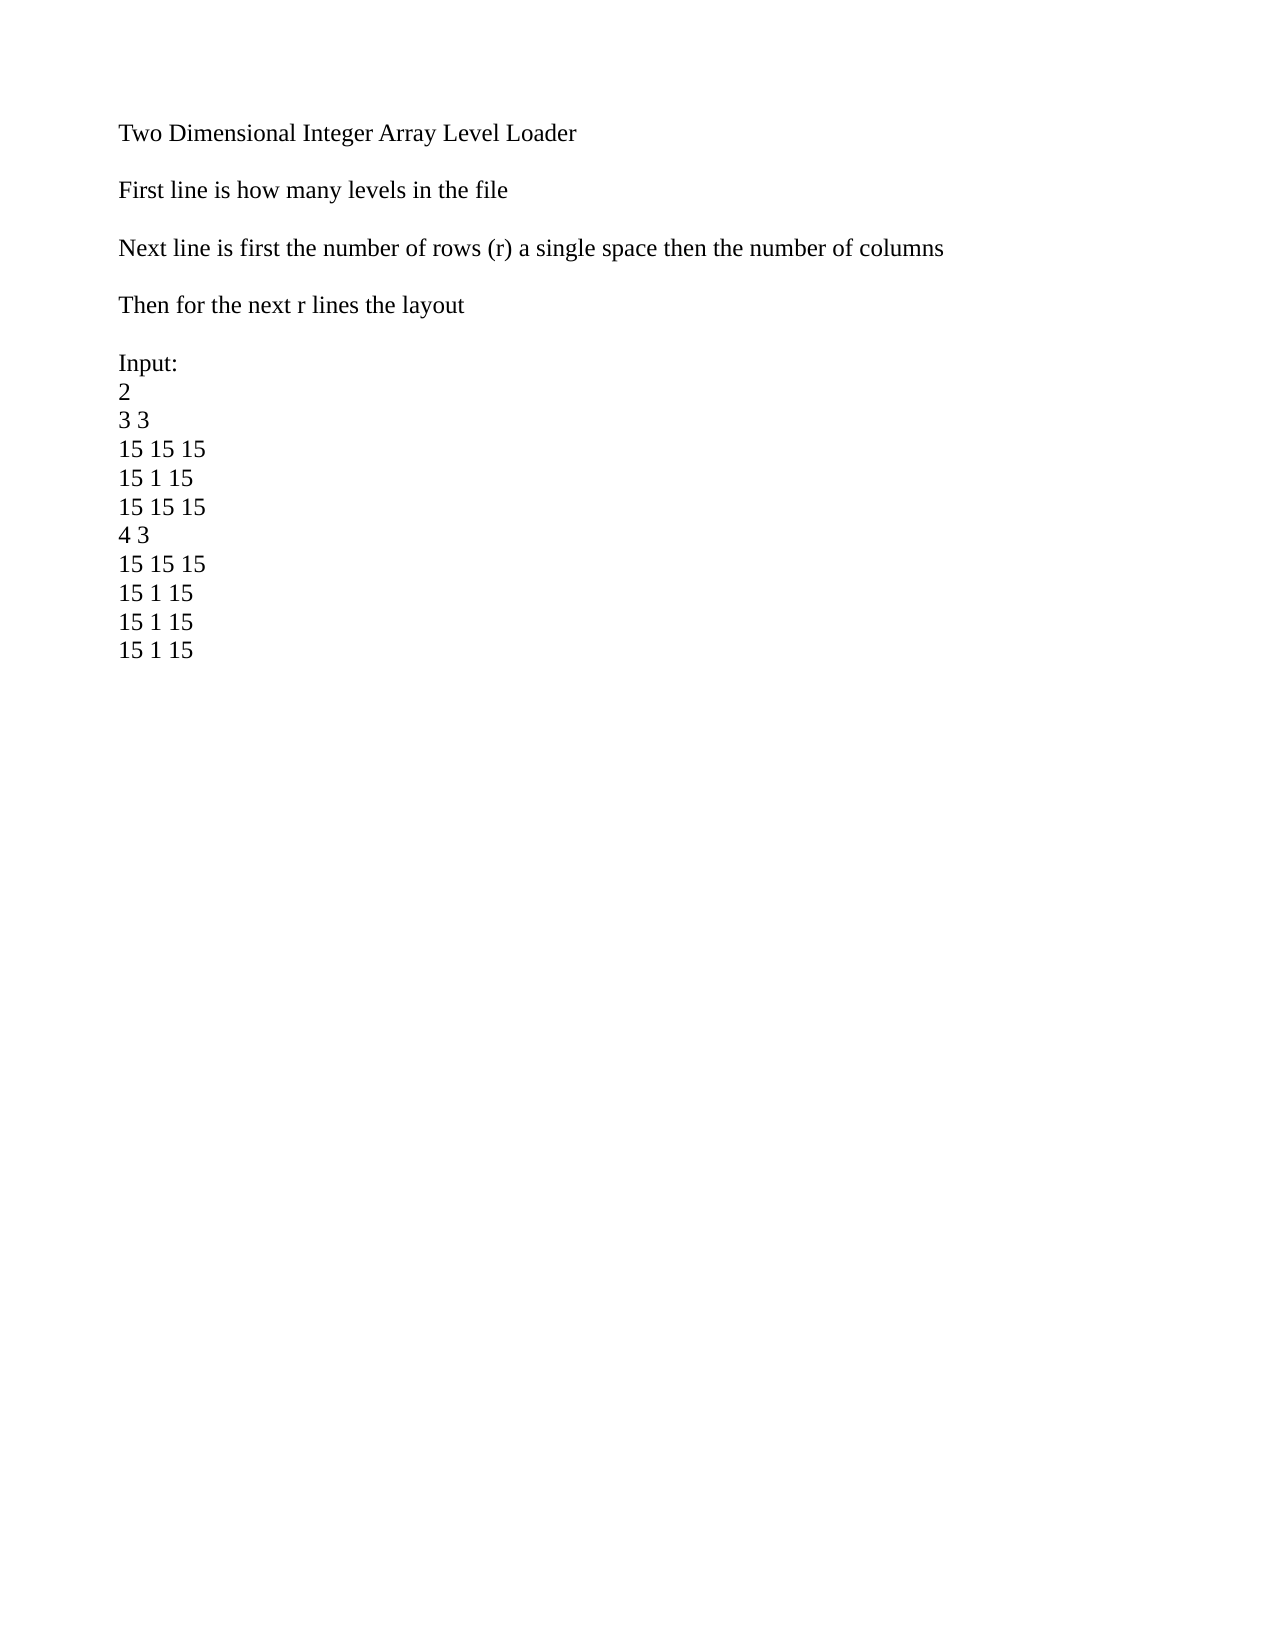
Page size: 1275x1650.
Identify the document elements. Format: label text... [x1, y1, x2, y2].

text 2 [118, 377, 1157, 406]
text 15 15 15 [118, 434, 1157, 463]
text 15 1 15 [118, 636, 1157, 664]
text Next line is first the number of rows (r) a single space then the number of columns [118, 233, 1157, 262]
text Input: [118, 348, 1157, 377]
text Two Dimensional Integer Array Level Loader [118, 118, 1157, 147]
text 15 15 15 [118, 492, 1157, 521]
text Then for the next r lines the layout [118, 291, 1157, 319]
text 4 3 [118, 521, 1157, 549]
text 15 1 15 [118, 578, 1157, 607]
text 15 15 15 [118, 549, 1157, 578]
text 3 3 [118, 406, 1157, 434]
text 15 1 15 [118, 463, 1157, 492]
text 15 1 15 [118, 607, 1157, 636]
text First line is how many levels in the file [118, 176, 1157, 204]
